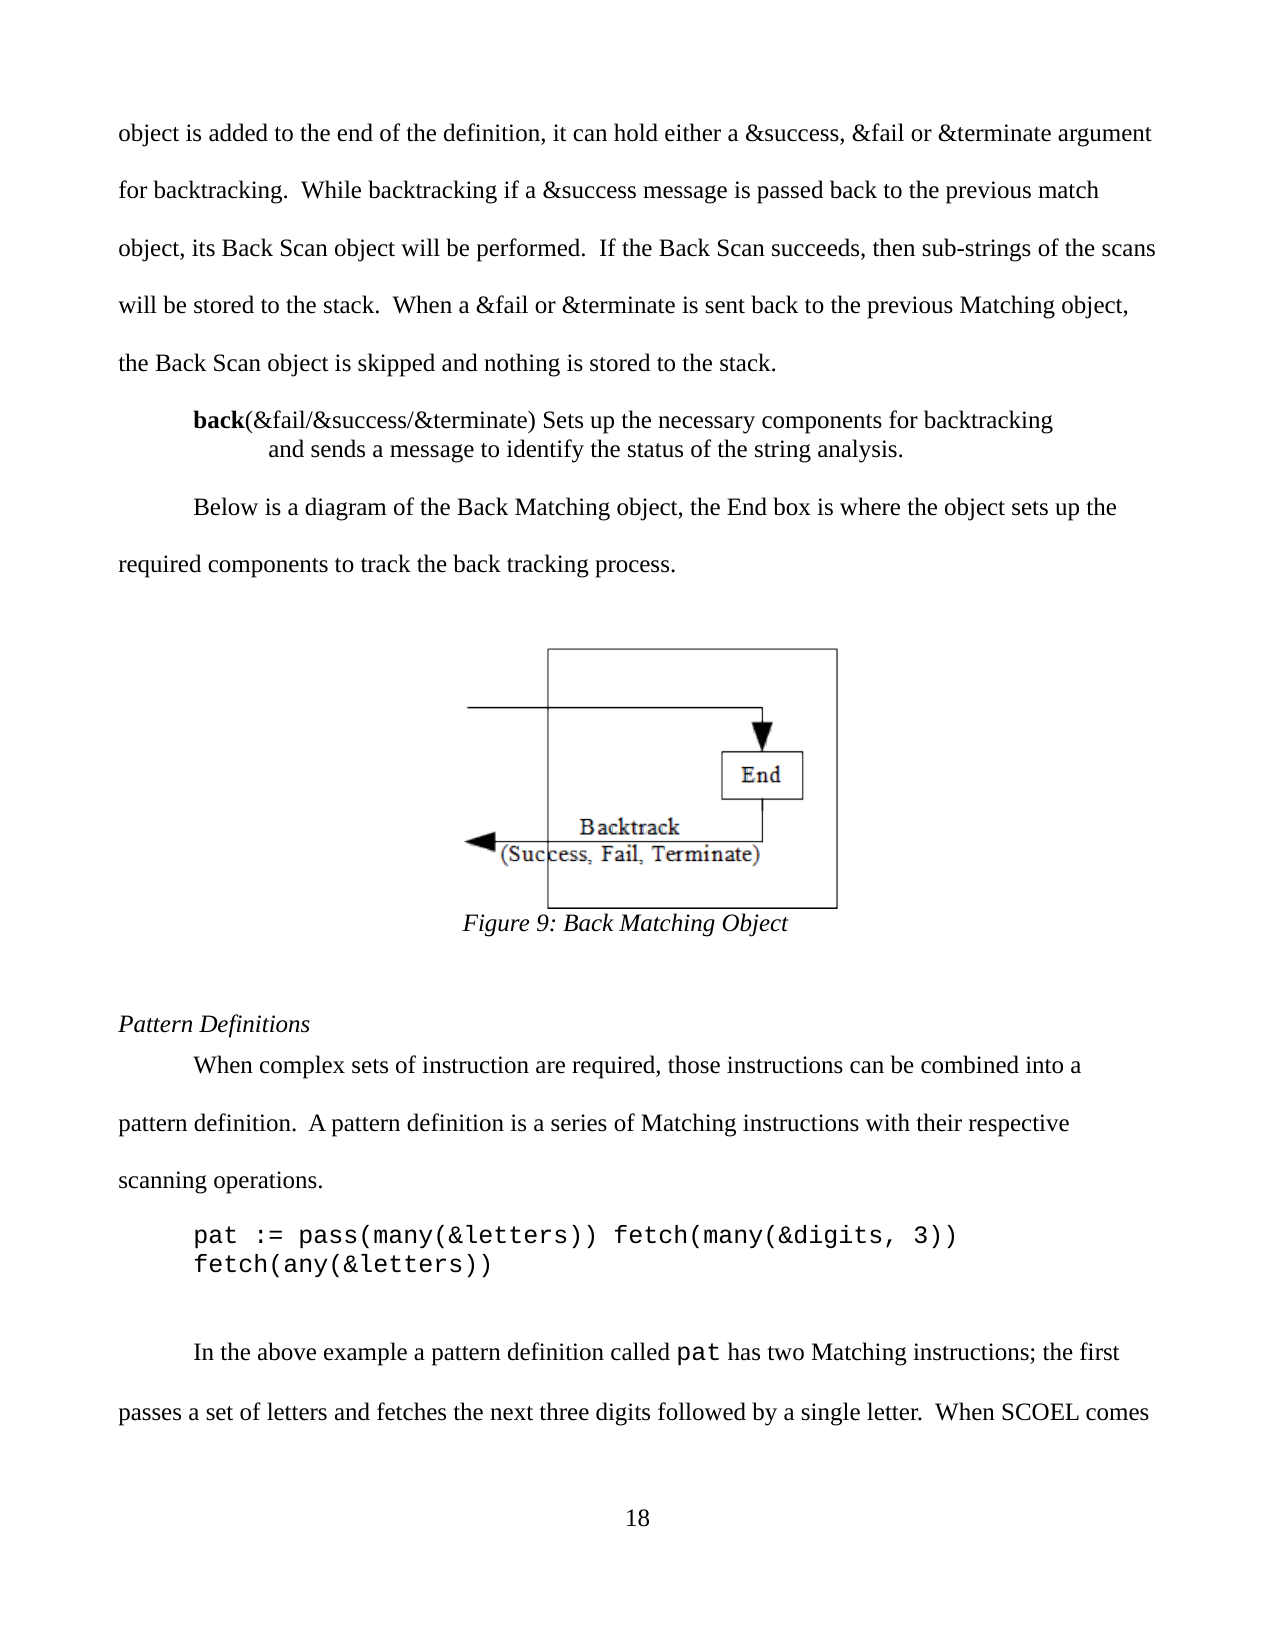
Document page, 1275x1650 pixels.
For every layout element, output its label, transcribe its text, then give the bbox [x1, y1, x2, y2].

text When complex sets of instruction are required, those instructions can be combined into a pattern definition. A pattern definition is a series of Matching instructions with their respective scanning operations. [118, 1050, 1157, 1194]
text pat := pass(many(&letters)) fetch(many(&digits, 3)) fetch(any(&letters)) [193, 1223, 1157, 1279]
list back(&fail/&success/&terminate) Sets up the necessary components for backtracking and sends a message to identify the status of the string analysis. [193, 406, 1082, 463]
subtitle Pattern Definitions [118, 1009, 1157, 1038]
text object is added to the end of the definition, it can hold either a &success, &fail or &terminate argument for backtracking. While backtracking if a &success message is passed back to the previous match object, its Back Scan object will be performed. If the Back Scan succeeds, then sub-strings of the scans will be stored to the stack. When a &fail or &terminate is sent back to the previous Matching object, the Back Scan object is skipped and nothing is stored to the stack. [118, 118, 1157, 377]
text Figure 9: Back Matching Object [463, 909, 837, 937]
text Below is a diagram of the Back Matching object, the End box is where the object sets up the required components to track the back tracking process. [118, 492, 1157, 578]
picture [462, 647, 838, 909]
text In the above example a pattern definition called pat has two Matching instructions; the first passes a set of letters and fetches the next three digits followed by a single letter. When SCOEL comes [118, 1337, 1157, 1425]
